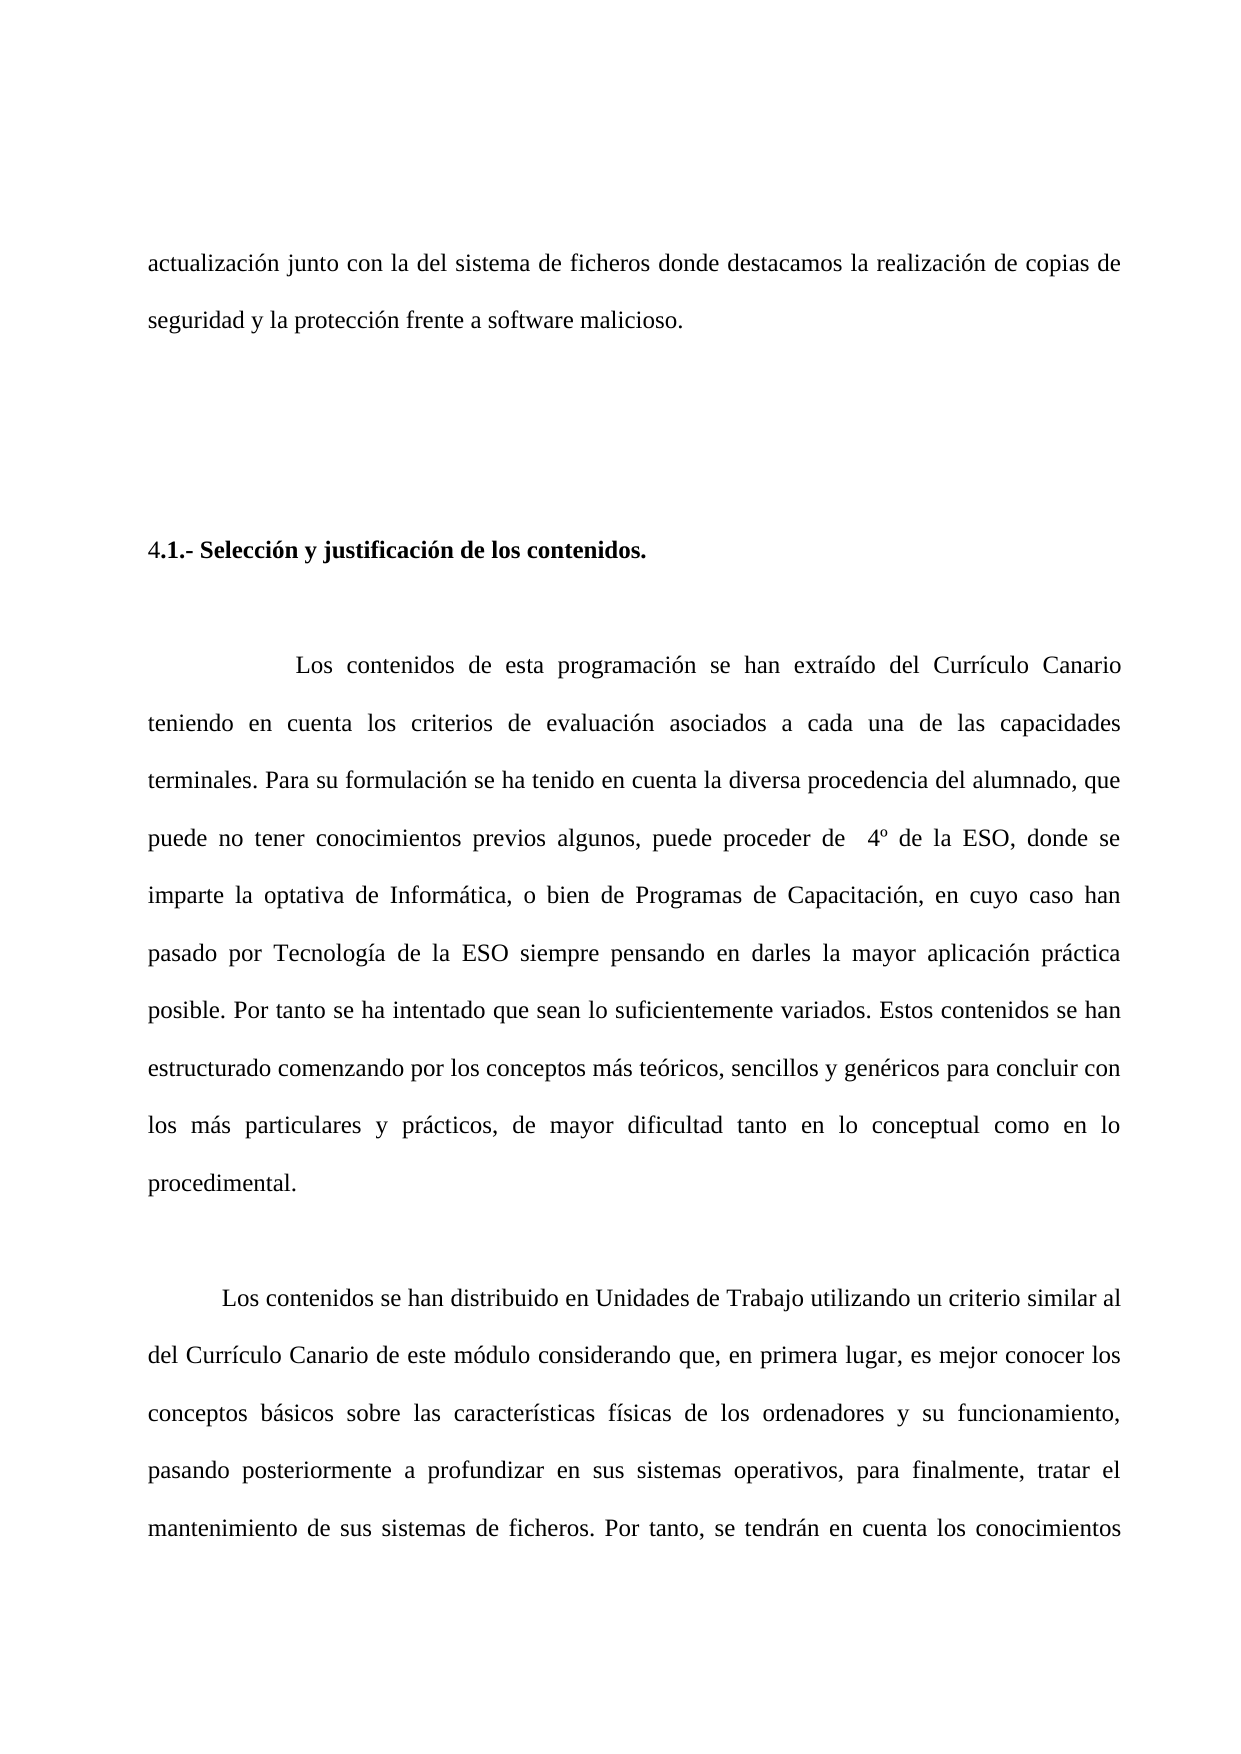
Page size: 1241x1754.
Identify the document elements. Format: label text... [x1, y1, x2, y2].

text Los contenidos se han distribuido en Unidades de Trabajo utilizando un criterio similar al del Currículo Canario de este módulo considerando que, en primera lugar, es mejor conocer los conceptos básicos sobre las características físicas de los ordenadores y su funcionamiento, pasando posteriormente a profundizar en sus sistemas operativos, para finalmente, tratar el mantenimiento de sus sistemas de ficheros. Por tanto, se tendrán en cuenta los conocimientos [148, 1283, 1122, 1542]
text Los contenidos de esta programación se han extraído del Currículo Canario teniendo en cuenta los criterios de evaluación asociados a cada una de las capacidades terminales. Para su formulación se ha tenido en cuenta la diversa procedencia del alumnado, que puede no tener conocimientos previos algunos, puede proceder de 4º de la ESO, donde se imparte la optativa de Informática, o bien de Programas de Capacitación, en cuyo caso han pasado por Tecnología de la ESO siempre pensando en darles la mayor aplicación práctica posible. Por tanto se ha intentado que sean lo suficientemente variados. Estos contenidos se han estructurado comenzando por los conceptos más teóricos, sencillos y genéricos para concluir con los más particulares y prácticos, de mayor dificultad tanto en lo conceptual como en lo procedimental. [148, 651, 1122, 1197]
text 4.1.- Selección y justificación de los contenidos. [148, 536, 1122, 564]
text actualización junto con la del sistema de ficheros donde destacamos la realización de copias de seguridad y la protección frente a software malicioso. [148, 248, 1122, 334]
